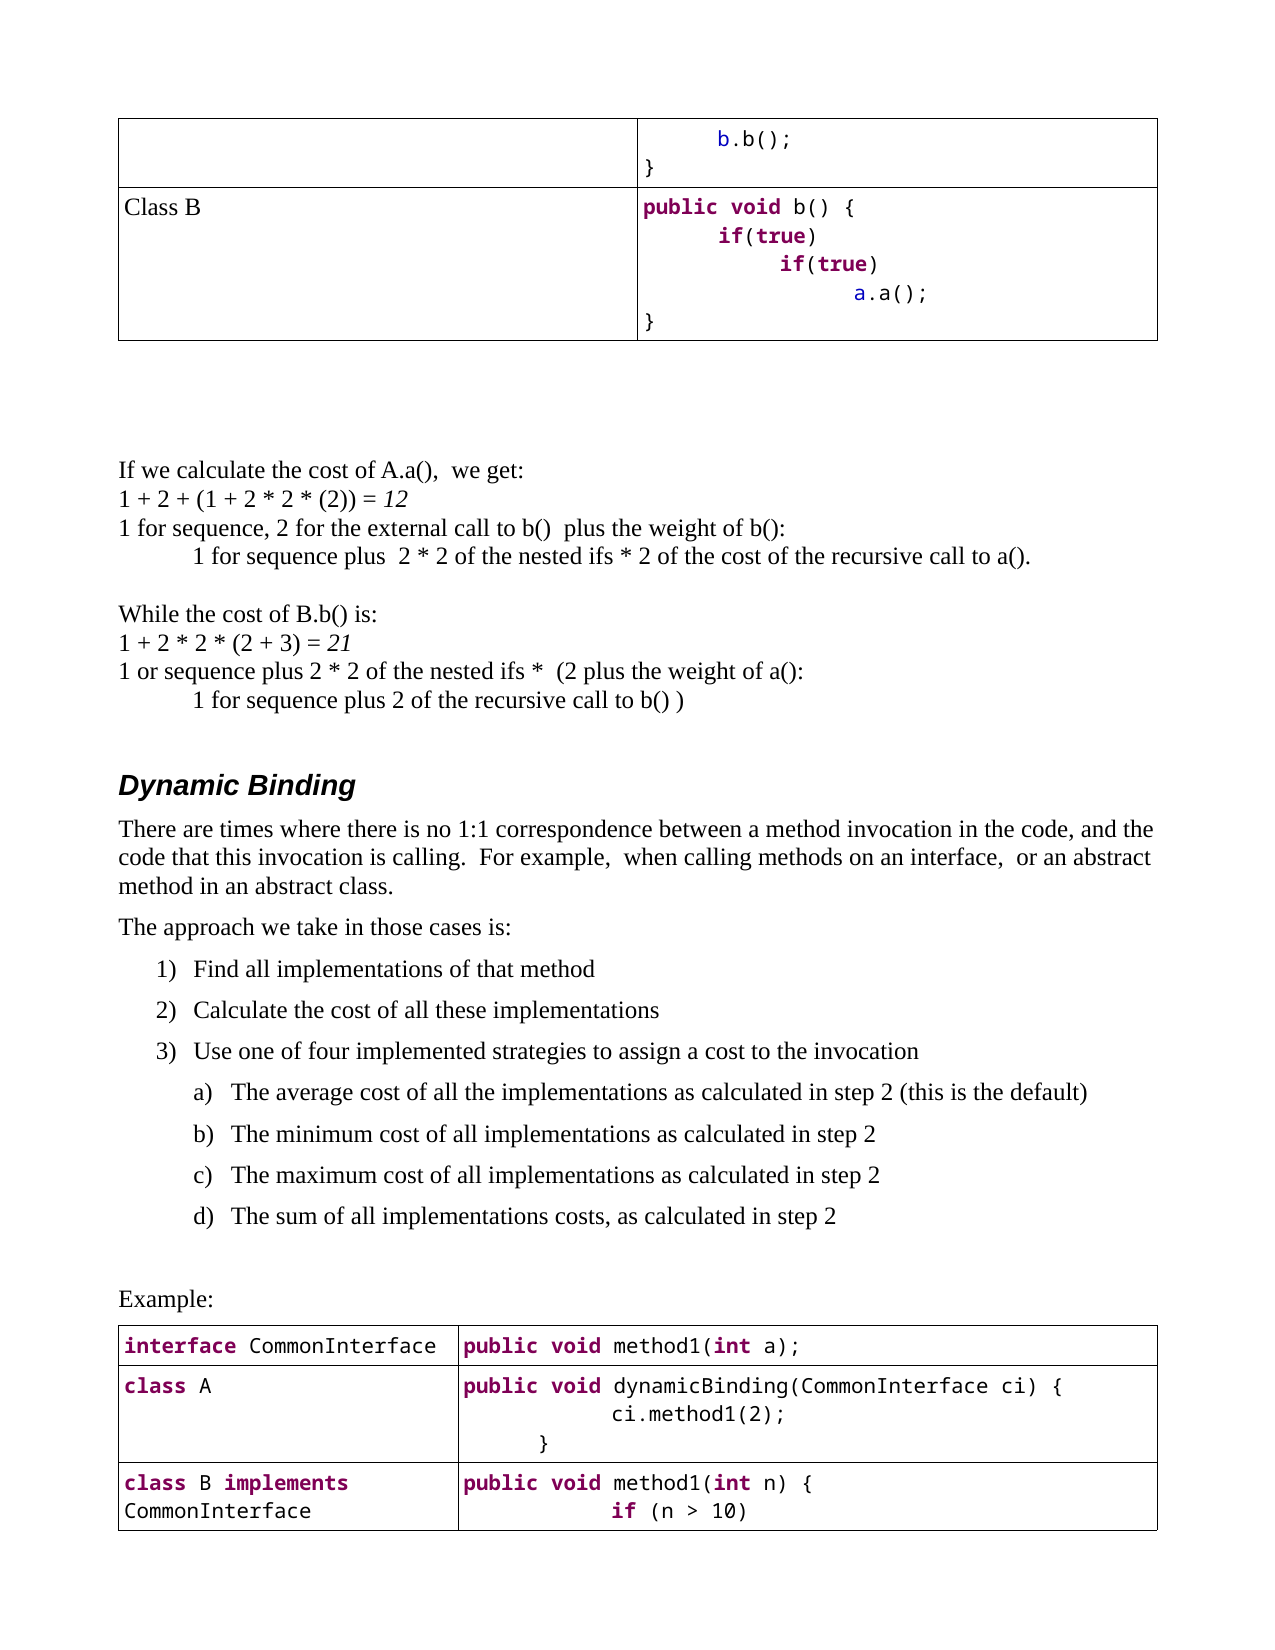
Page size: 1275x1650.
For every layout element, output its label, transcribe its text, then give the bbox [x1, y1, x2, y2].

table_cell public void method1(int n) { if (n > 10) [459, 1463, 1157, 1530]
subtitle Dynamic Binding [118, 768, 1157, 801]
text If we calculate the cost of A.a(), we get: [118, 455, 1157, 484]
list Calculate the cost of all these implementations [156, 995, 1157, 1024]
text While the cost of B.b() is: [118, 599, 1157, 628]
list The minimum cost of all implementations as calculated in step 2 [193, 1119, 1157, 1147]
table_cell class A [119, 1366, 458, 1462]
text Example: [118, 1284, 1157, 1312]
table_header interface CommonInterface [119, 1326, 458, 1365]
text 1 or sequence plus 2 * 2 of the nested ifs * (2 plus the weight of a(): [118, 656, 1157, 685]
table_cell class B implements CommonInterface [119, 1463, 458, 1530]
table_cell Class B [119, 188, 637, 340]
list The maximum cost of all implementations as calculated in step 2 [193, 1160, 1157, 1189]
text 1 for sequence plus 2 * 2 of the nested ifs * 2 of the cost of the recursive call to a(). [118, 541, 1157, 570]
table_cell public void dynamicBinding(CommonInterface ci) { ci.method1(2); } [459, 1366, 1157, 1462]
text 1 + 2 + (1 + 2 * 2 * (2)) = 12 [118, 484, 1157, 513]
table_header [119, 119, 637, 187]
list Find all implementations of that method [156, 954, 1157, 982]
text The approach we take in those cases is: [118, 912, 1157, 941]
text 1 for sequence plus 2 of the recursive call to b() ) [118, 685, 1157, 714]
text There are times where there is no 1:1 correspondence between a method invocation in the code, and the code that this invocation is calling. For example, when calling methods on an interface, or an abstract method in an abstract class. [118, 814, 1157, 900]
text 1 + 2 * 2 * (2 + 3) = 21 [118, 628, 1157, 656]
list The sum of all implementations costs, as calculated in step 2 [193, 1201, 1157, 1230]
table_header b.b(); } [638, 119, 1157, 187]
list The average cost of all the implementations as calculated in step 2 (this is the default) [193, 1077, 1157, 1106]
list Use one of four implemented strategies to assign a cost to the invocation [156, 1036, 1157, 1065]
table_header public void method1(int a); [459, 1326, 1157, 1365]
table_cell public void b() { if(true) if(true) a.a(); } [638, 188, 1157, 340]
text 1 for sequence, 2 for the external call to b() plus the weight of b(): [118, 513, 1157, 541]
